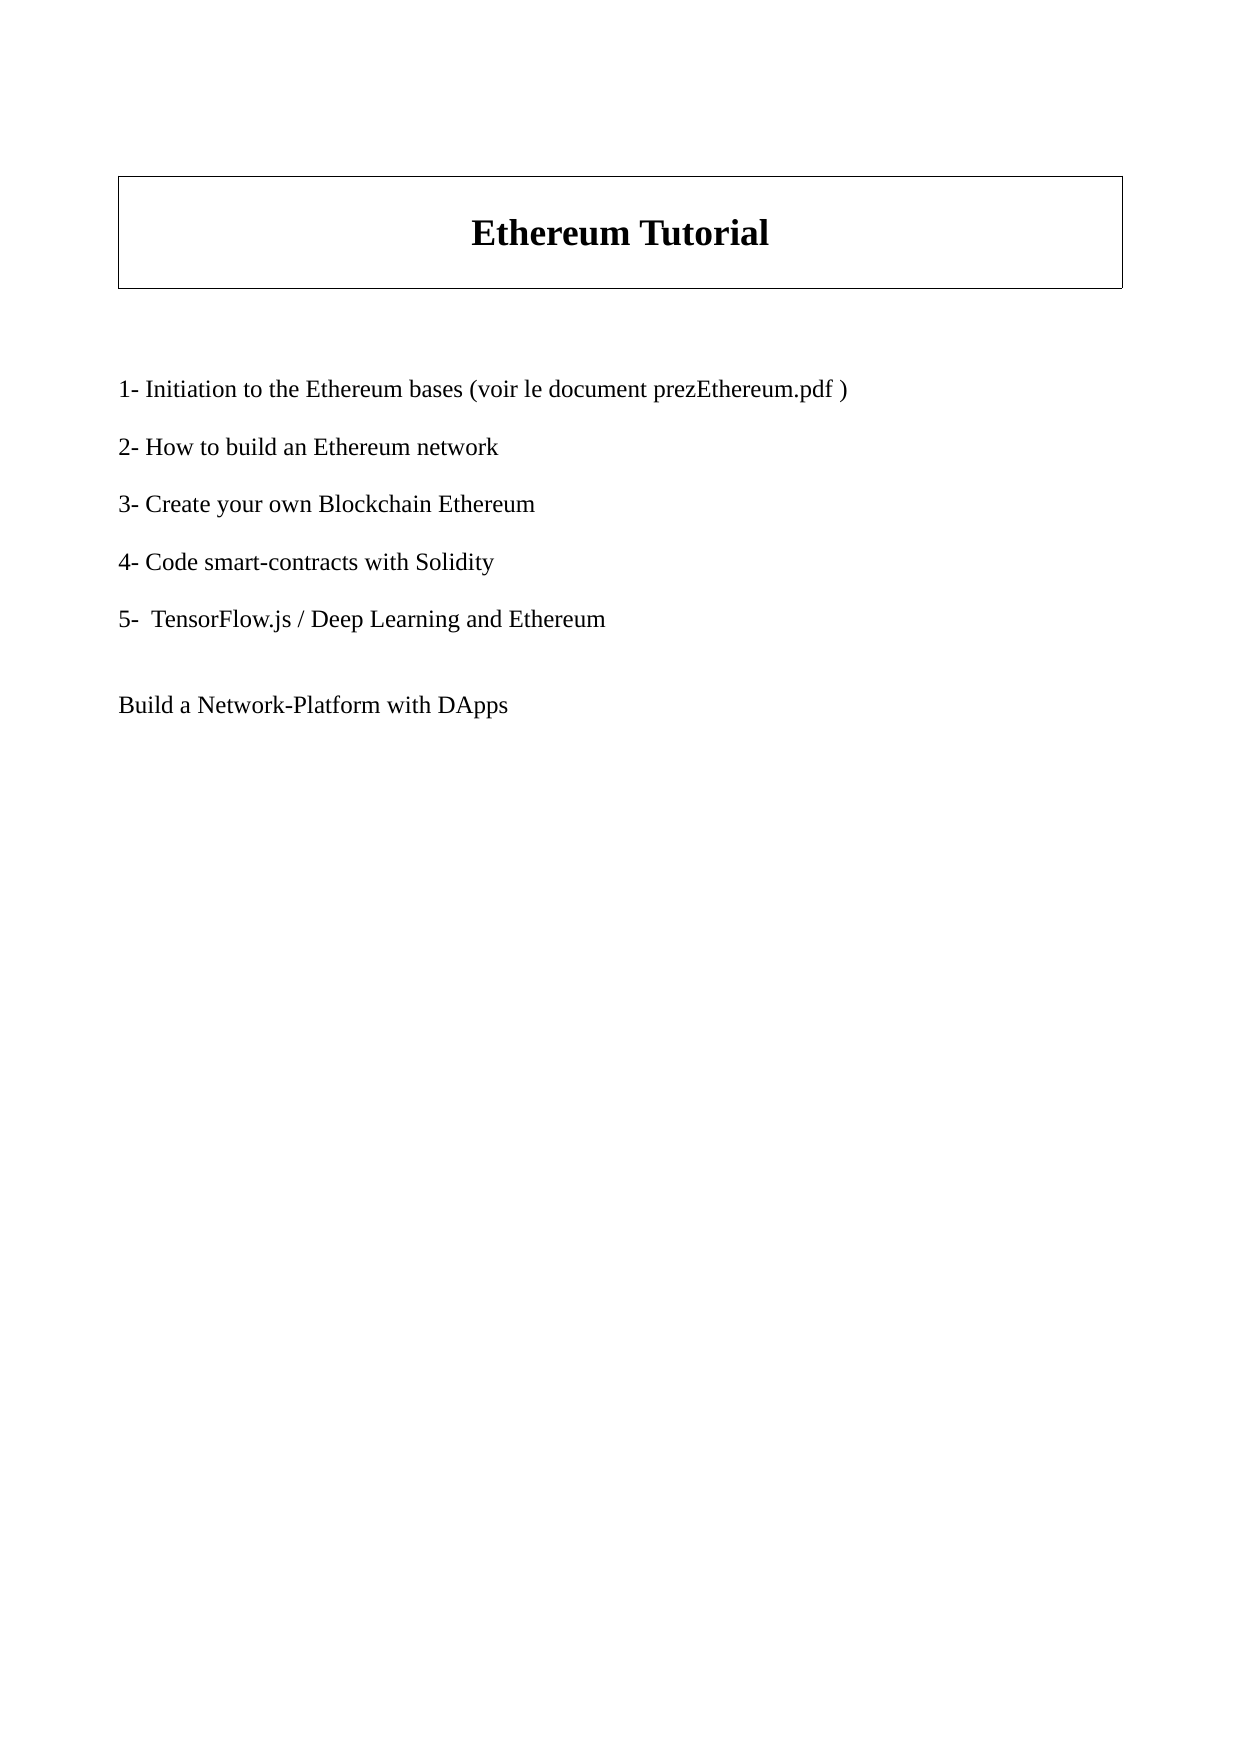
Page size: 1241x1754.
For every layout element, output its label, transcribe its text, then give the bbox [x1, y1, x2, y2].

text 5- TensorFlow.js / Deep Learning and Ethereum [118, 575, 1122, 633]
text 4- Code smart-contracts with Solidity [118, 518, 1122, 575]
text 3- Create your own Blockchain Ethereum [118, 460, 1122, 518]
table_header Ethereum Tutorial [119, 177, 1122, 288]
text 1- Initiation to the Ethereum bases (voir le document prezEthereum.pdf ) [118, 374, 1122, 403]
text 2- How to build an Ethereum network [118, 403, 1122, 460]
text Build a Network-Platform with DApps [118, 690, 1122, 719]
